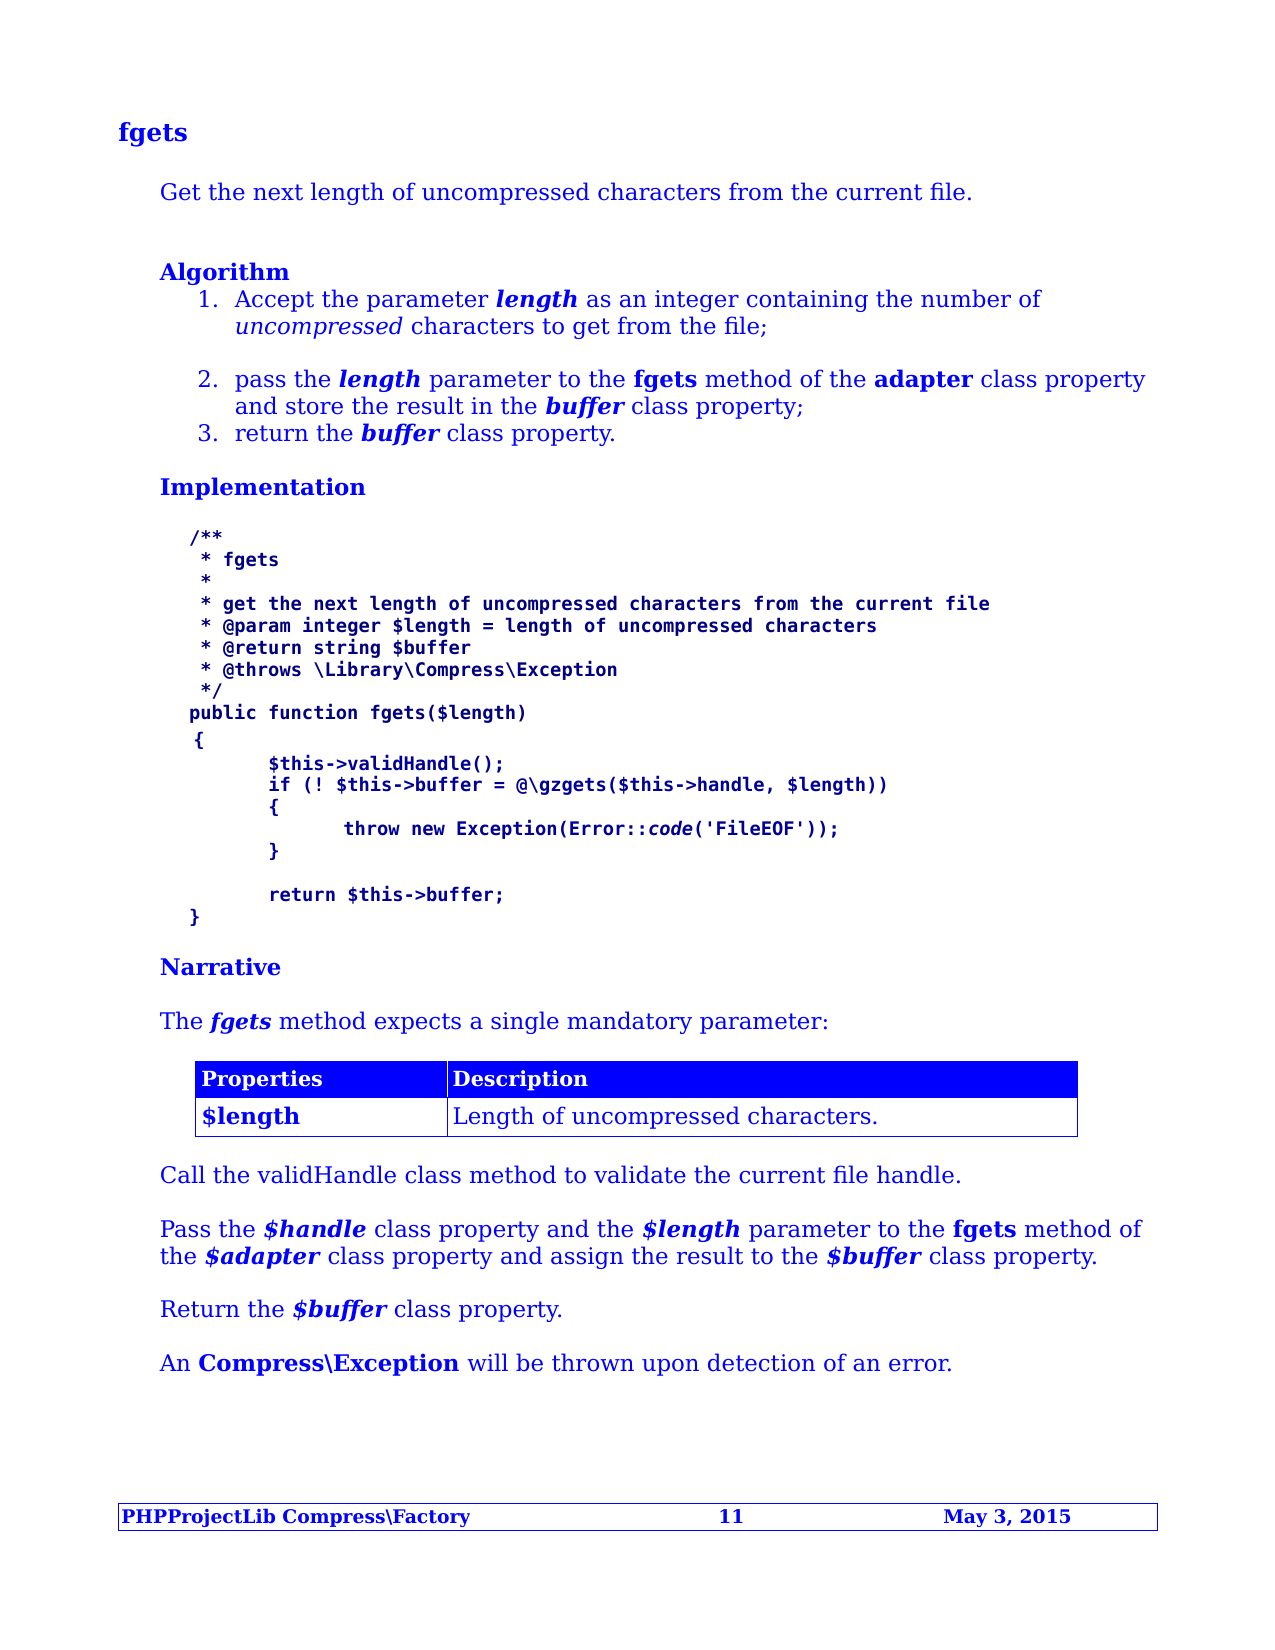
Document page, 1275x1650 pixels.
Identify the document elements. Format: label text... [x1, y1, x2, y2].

list * get the next length of uncompressed characters from the current file [189, 593, 1157, 615]
list * fgets [189, 549, 1157, 571]
text { [118, 796, 1157, 818]
text Implementation [159, 474, 1157, 501]
text Narrative [159, 954, 1157, 981]
table_cell $length [196, 1098, 447, 1136]
text Return the $buffer class property. [159, 1296, 1157, 1323]
list */ [189, 680, 1157, 702]
list public function fgets($length) [189, 702, 1157, 724]
text Call the validHandle class method to validate the current file handle. [159, 1162, 1157, 1189]
list return the buffer class property. [197, 420, 1157, 447]
text if (! $this->buffer = @\gzgets($this->handle, $length)) [118, 774, 1157, 796]
list * @throws \Library\Compress\Exception [189, 658, 1157, 680]
table_header Description [448, 1062, 1077, 1097]
table_cell Length of uncompressed characters. [448, 1098, 1077, 1136]
list /** [189, 527, 1157, 549]
text return $this->buffer; [118, 884, 1157, 906]
list * @param integer $length = length of uncompressed characters [189, 615, 1157, 637]
list } [189, 906, 1157, 928]
list pass the length parameter to the fgets method of the adapter class property and store the result in the buffer class property; [197, 366, 1157, 420]
text } [118, 840, 1157, 862]
list * [189, 571, 1157, 593]
list * @return string $buffer [189, 637, 1157, 658]
text $this->validHandle(); [118, 753, 1157, 774]
list Accept the parameter length as an integer containing the number of uncompressed characters to get from the file; [197, 286, 1157, 339]
table_header Properties [196, 1062, 447, 1097]
title fgets [118, 118, 1157, 147]
text Pass the $handle class property and the $length parameter to the fgets method of the $adapter class property and assign the result to the $buffer class property. [159, 1216, 1157, 1270]
text An Compress\Exception will be thrown upon detection of an error. [159, 1350, 1157, 1377]
text Algorithm [159, 259, 1157, 286]
text throw new Exception(Error::code('FileEOF')); [118, 818, 1157, 840]
text The fgets method expects a single mandatory parameter: [159, 1008, 1157, 1034]
text { [118, 724, 1157, 753]
text Get the next length of uncompressed characters from the current file. [159, 179, 1157, 205]
